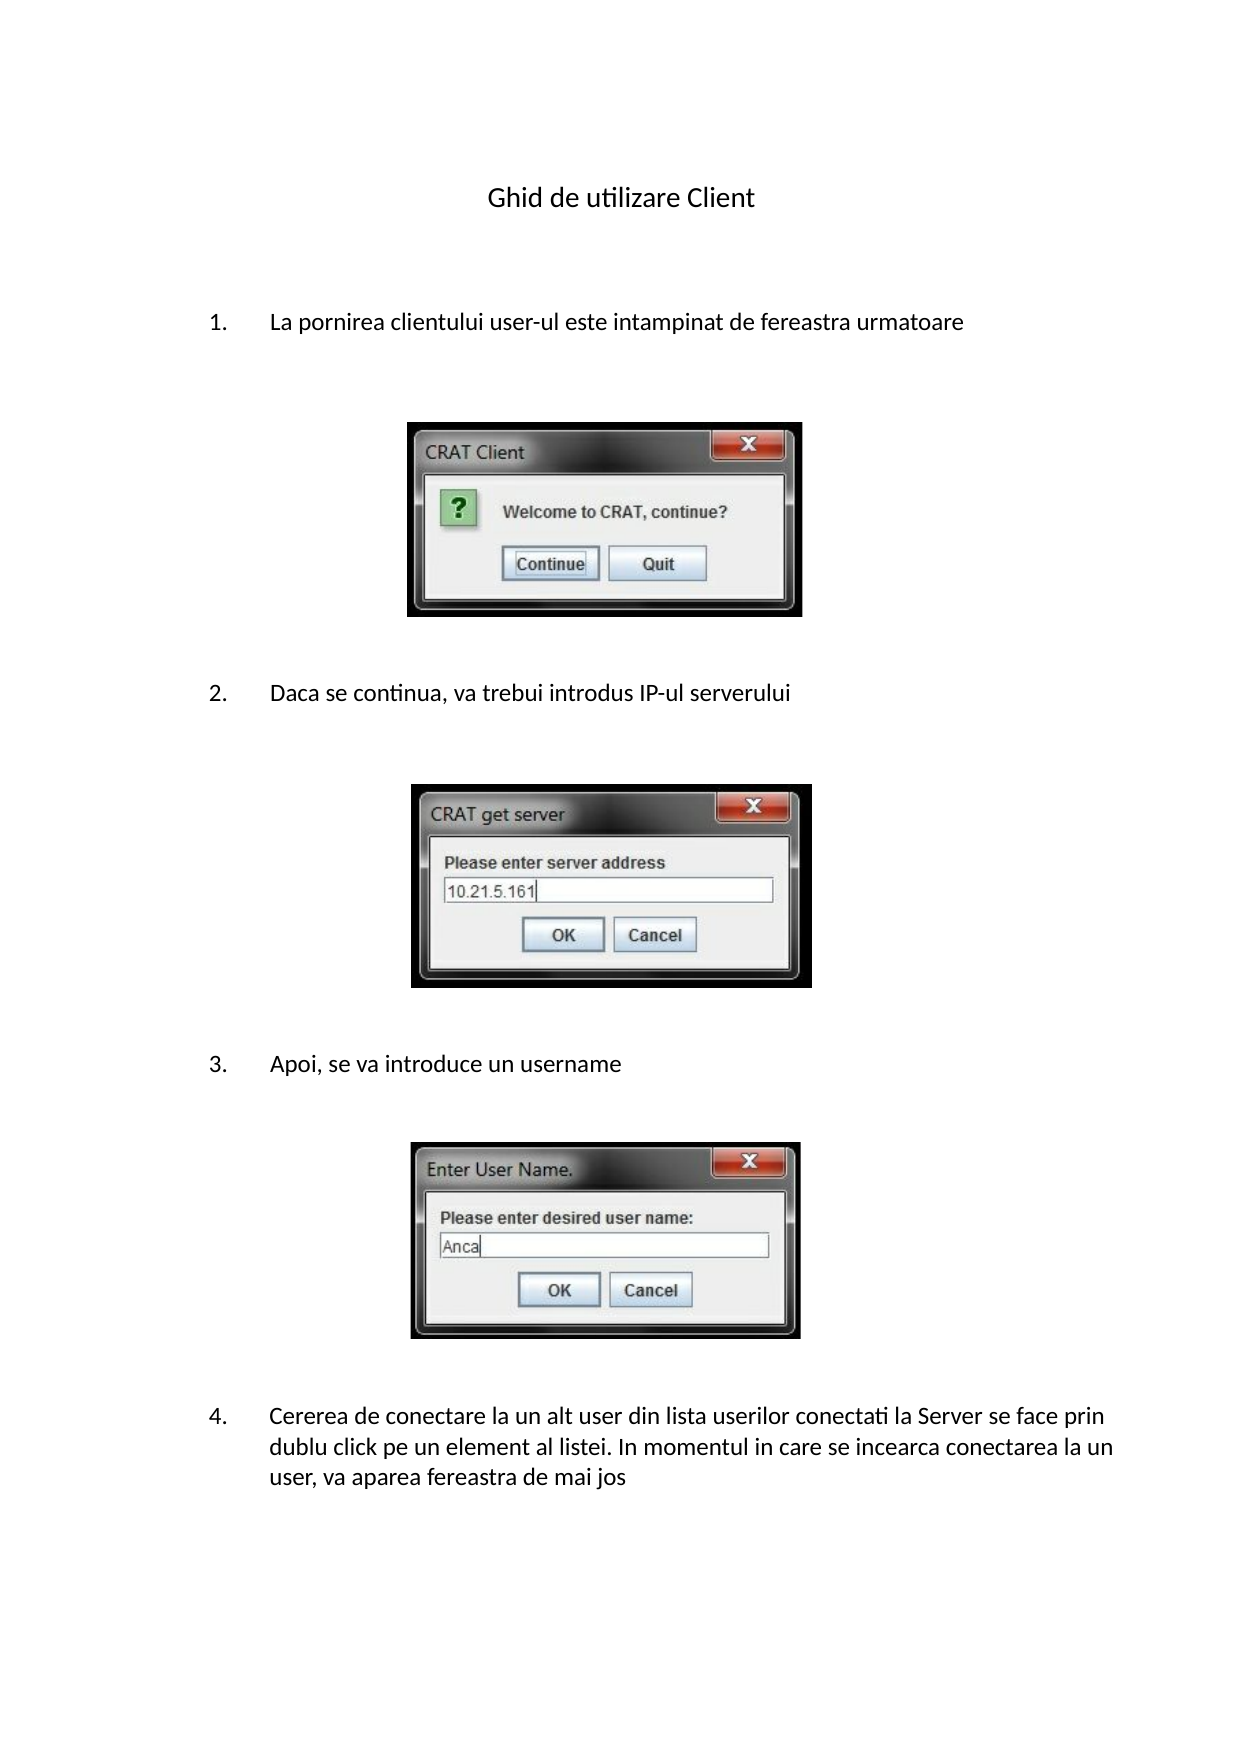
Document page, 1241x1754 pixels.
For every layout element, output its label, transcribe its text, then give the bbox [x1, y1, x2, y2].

picture [407, 422, 803, 617]
text 4. Cererea de conectare la un alt user din lista userilor conectati la Server se face prin dublu click pe un element al listei. In momentul in care se incearca conectarea la un user, va aparea fereastra de mai jos [121, 1400, 1122, 1492]
list Daca se continua, va trebui introdus IP-ul serverului [121, 677, 1122, 708]
picture [411, 784, 812, 988]
text Ghid de utilizare Client [120, 179, 1122, 215]
list Apoi, se va introduce un username [121, 1048, 1122, 1079]
picture [410, 1142, 801, 1339]
list La pornirea clientului user-ul este intampinat de fereastra urmatoare [121, 306, 1122, 337]
